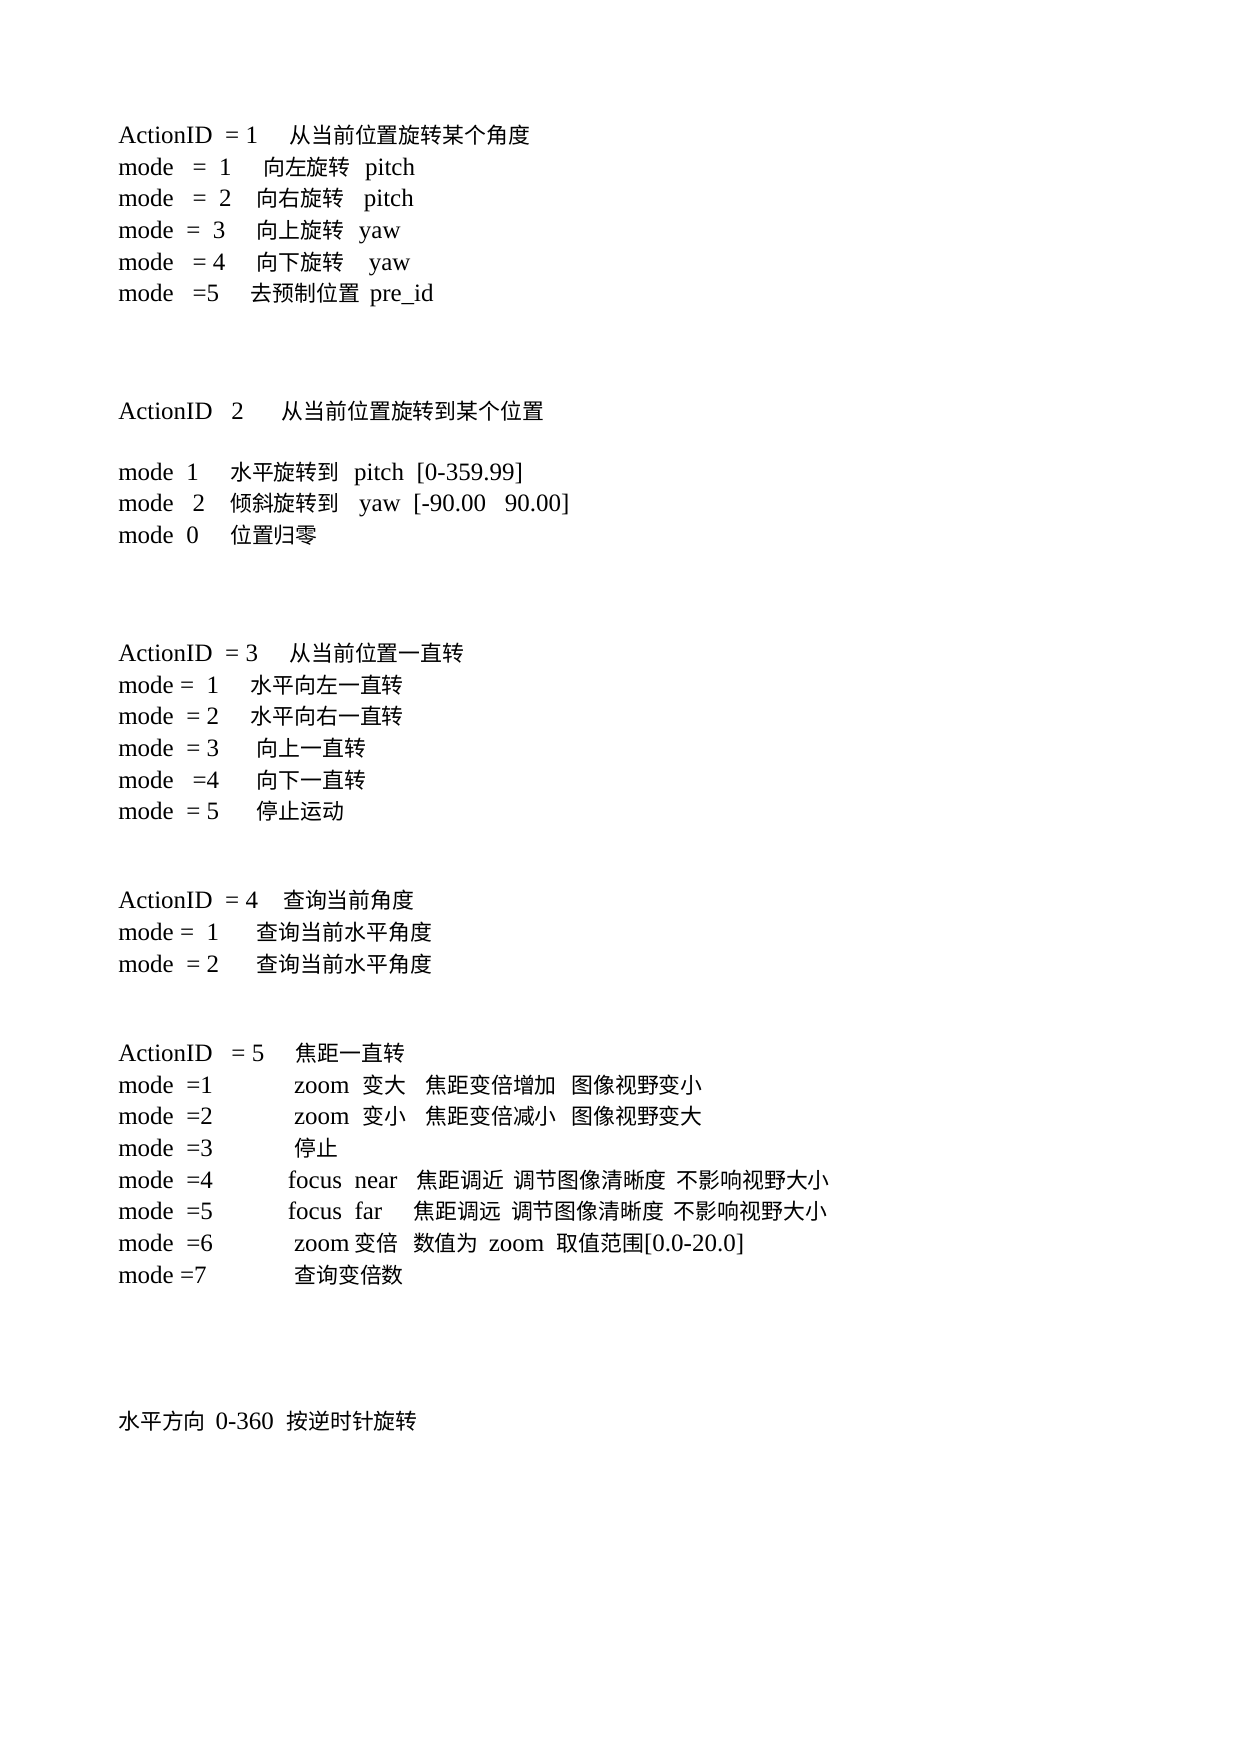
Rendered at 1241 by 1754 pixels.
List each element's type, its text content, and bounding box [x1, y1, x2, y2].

text mode = 5 停止运动 [118, 794, 1122, 826]
text mode = 4 向下旋转 yaw [118, 245, 1122, 276]
text mode = 1 查询当前水平角度 [118, 915, 1122, 947]
text mode =4 向下一直转 [118, 763, 1122, 794]
text mode =5 去预制位置 pre_id [118, 276, 1122, 308]
text mode = 1 向左旋转 pitch [118, 150, 1122, 181]
text 水平方向 0-360 按逆时针旋转 [118, 1404, 1122, 1436]
text mode = 2 水平向右一直转 [118, 699, 1122, 731]
text mode = 3 向上旋转 yaw [118, 213, 1122, 245]
text mode =2 zoom 变小 焦距变倍减小 图像视野变大 [118, 1099, 1122, 1131]
text mode 2 倾斜旋转到 yaw [-90.00 90.00] [118, 486, 1122, 518]
text mode = 1 水平向左一直转 [118, 668, 1122, 699]
text ActionID = 1 从当前位置旋转某个角度 [118, 118, 1122, 150]
text mode 1 水平旋转到 pitch [0-359.99] [118, 455, 1122, 486]
text mode =7 查询变倍数 [118, 1258, 1122, 1289]
text mode =1 zoom 变大 焦距变倍增加 图像视野变小 [118, 1068, 1122, 1099]
text mode = 2 向右旋转 pitch [118, 181, 1122, 213]
text ActionID 2 从当前位置旋转到某个位置 [118, 394, 1122, 426]
text mode =3 停止 [118, 1131, 1122, 1163]
text ActionID = 3 从当前位置一直转 [118, 636, 1122, 668]
text mode = 3 向上一直转 [118, 731, 1122, 763]
text mode =5 focus far 焦距调远 调节图像清晰度 不影响视野大小 [118, 1194, 1122, 1226]
text ActionID = 4 查询当前角度 [118, 883, 1122, 915]
text mode 0 位置归零 [118, 518, 1122, 550]
text mode = 2 查询当前水平角度 [118, 947, 1122, 978]
text ActionID = 5 焦距一直转 [118, 1036, 1122, 1068]
text mode =4 focus near 焦距调近 调节图像清晰度 不影响视野大小 [118, 1163, 1122, 1194]
text mode =6 zoom变倍 数值为 zoom 取值范围[0.0-20.0] [118, 1226, 1122, 1258]
